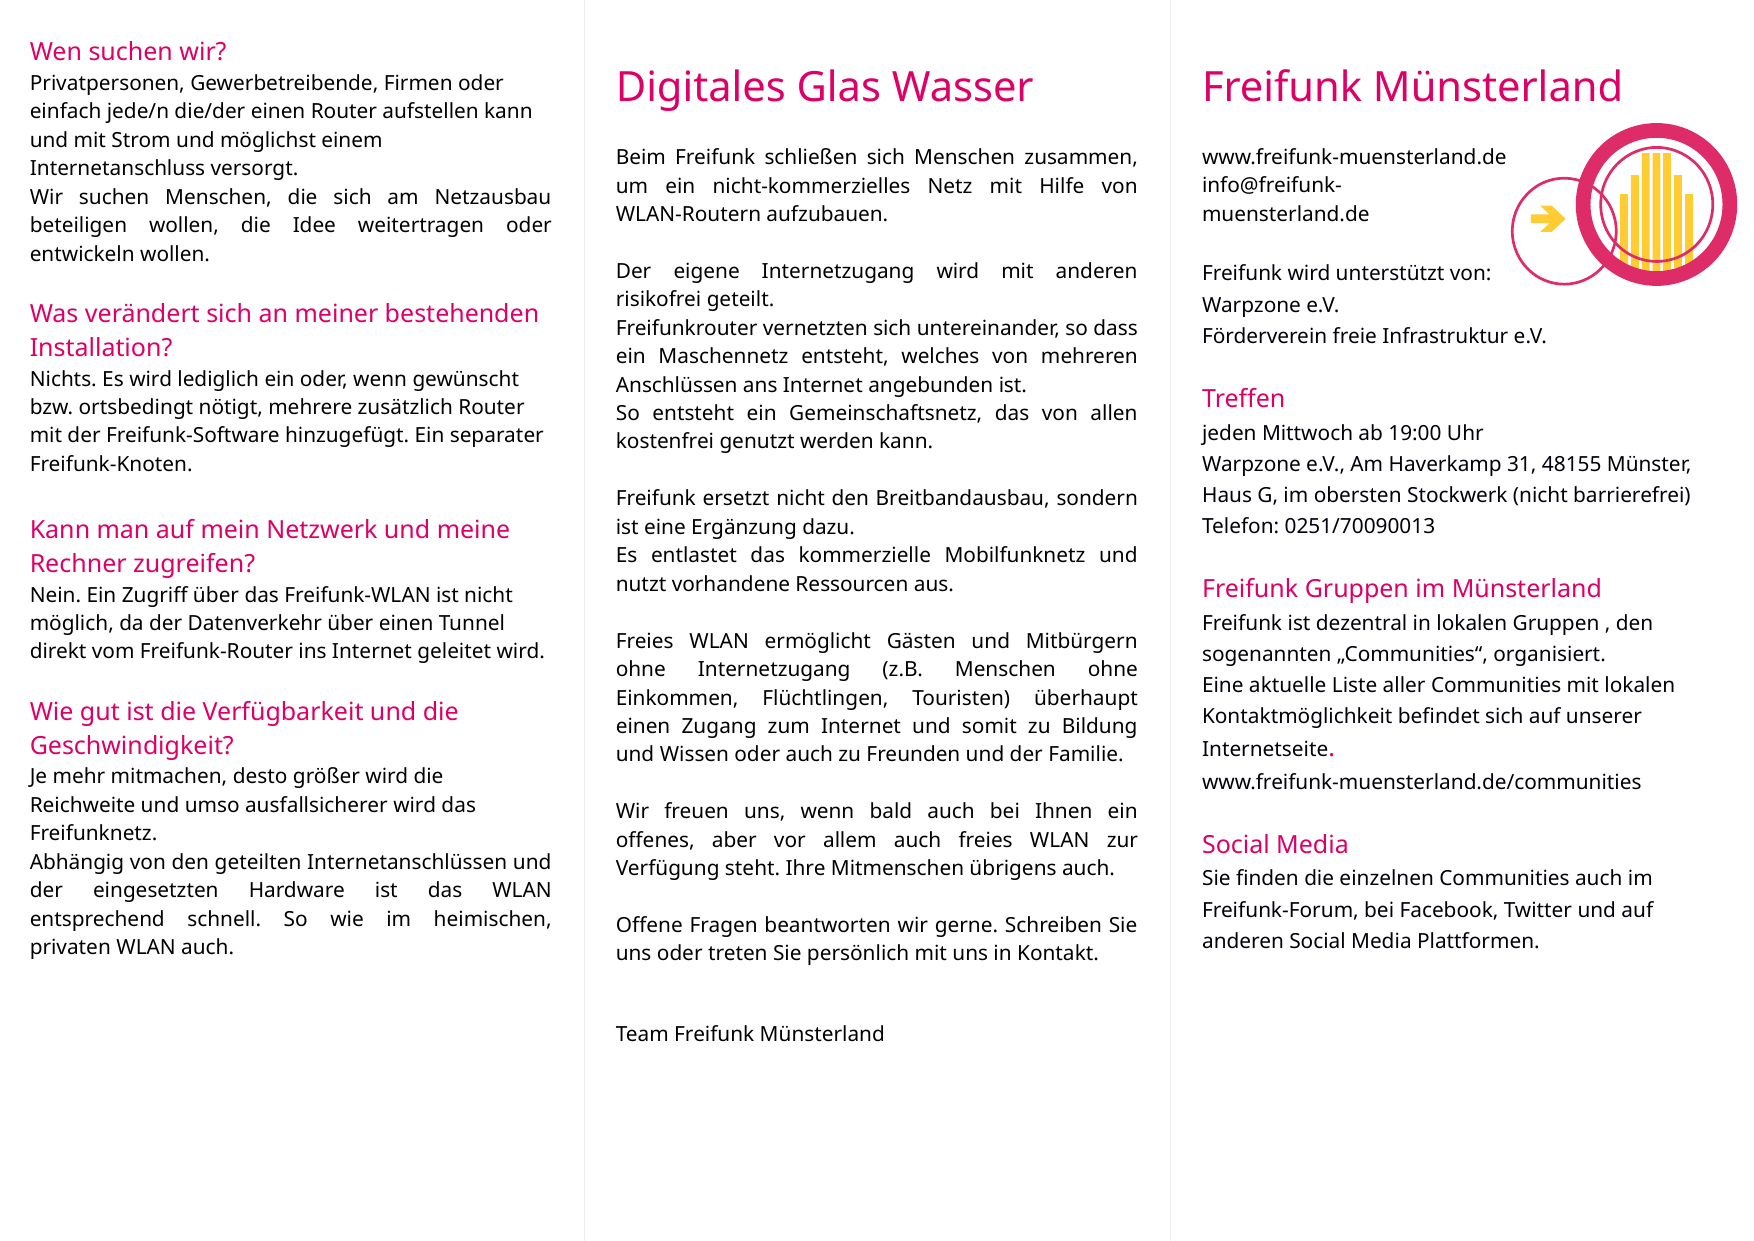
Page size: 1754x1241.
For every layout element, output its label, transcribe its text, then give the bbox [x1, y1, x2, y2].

text Nichts. Es wird lediglich ein oder, wenn gewünscht bzw. ortsbedingt nötigt, mehrere zusätzlich Router mit der Freifunk-Software hinzugefügt. Ein separater Freifunk-Knoten. [29, 364, 552, 477]
text Offene Fragen beantworten wir gerne. Schreiben Sie uns oder treten Sie persönlich mit uns in Kontakt. [616, 910, 1138, 967]
text Was verändert sich an meiner bestehenden Installation? [29, 296, 552, 364]
text Treffen jeden Mittwoch ab 19:00 Uhr [1202, 381, 1724, 446]
text Freifunk ersetzt nicht den Breitbandausbau, sondern ist eine Ergänzung dazu. [616, 483, 1138, 540]
text Förderverein freie Infrastruktur e.V. [1202, 318, 1724, 381]
text Kann man auf mein Netzwerk und meine Rechner zugreifen? [29, 512, 552, 580]
text info@freifunk-muensterland.de [1202, 170, 1582, 227]
text Abhängig von den geteilten Internetanschlüssen und der eingesetzten Hardware ist das WLAN entsprechend schnell. So wie im heimischen, privaten WLAN auch. [29, 847, 552, 961]
text Nein. Ein Zugriff über das Freifunk-WLAN ist nicht möglich, da der Datenverkehr über einen Tunnel direkt vom Freifunk-Router ins Internet geleitet wird. [29, 580, 552, 665]
text Es entlastet das kommerzielle Mobilfunknetz und nutzt vorhandene Ressourcen aus. [616, 540, 1138, 597]
text Team Freifunk Münsterland [616, 1019, 1138, 1048]
text Freifunk Gruppen im Münsterland [1202, 571, 1724, 605]
text Freies WLAN ermöglicht Gästen und Mitbürgern ohne Internetzugang (z.B. Menschen ohne Einkommen, Flüchtlingen, Touristen) überhaupt einen Zugang zum Internet und somit zu Bildung und Wissen oder auch zu Freunden und der Familie. [616, 626, 1138, 768]
text Freifunk wird unterstützt von: [1202, 256, 1724, 287]
text Digitales Glas Wasser [616, 57, 1138, 113]
text Wir suchen Menschen, die sich am Netzausbau beteiligen wollen, die Idee weitertragen oder entwickeln wollen. [29, 182, 552, 267]
text [1671, 170, 1711, 227]
text www.freifunk-muensterland.de [1202, 142, 1603, 170]
text Warpzone e.V., Am Haverkamp 31, 48155 Münster, Haus G, im obersten Stockwerk (nicht barrierefrei) [1202, 446, 1724, 508]
text Social Media Sie finden die einzelnen Communities auch im Freifunk-Forum, bei Facebook, Twitter und auf anderen Social Media Plattformen. [1202, 827, 1724, 954]
text [1704, 170, 1722, 227]
text Der eigene Internetzugang wird mit anderen risikofrei geteilt. [616, 256, 1138, 313]
text Wie gut ist die Verfügbarkeit und die Geschwindigkeit? [29, 693, 552, 762]
text [1601, 142, 1712, 170]
text Wir freuen uns, wenn bald auch bei Ihnen ein offenes, aber vor allem auch freies WLAN zur Verfügung steht. Ihre Mitmenschen übrigens auch. [616, 796, 1138, 882]
text Warpzone e.V. [1202, 287, 1724, 318]
text Je mehr mitmachen, desto größer wird die Reichweite und umso ausfallsicherer wird das Freifunknetz. [29, 762, 552, 847]
text Freifunkrouter vernetzten sich untereinander, so dass ein Maschennetz entsteht, welches von mehreren Anschlüssen ans Internet angebunden ist. [616, 313, 1138, 398]
text [1604, 170, 1641, 227]
text Telefon: 0251/70090013 [1202, 508, 1724, 540]
text Wen suchen wir? [29, 34, 552, 68]
text So entsteht ein Gemeinschaftsnetz, das von allen kostenfrei genutzt werden kann. [616, 398, 1138, 455]
text www.freifunk-muensterland.de/communities [1202, 764, 1724, 795]
text Beim Freifunk schließen sich Menschen zusammen, um ein nicht-kommerzielles Netz mit Hilfe von WLAN-Routern aufzubauen. [616, 142, 1138, 228]
text Privatpersonen, Gewerbetreibende, Firmen oder einfach jede/n die/der einen Router aufstellen kann und mit Strom und möglichst einem Internetanschluss versorgt. [29, 68, 552, 182]
text Freifunk ist dezentral in lokalen Gruppen , den sogenannten „Communities“, organisiert. Eine aktuelle Liste aller Communities mit lokalen Kontaktmöglichkeit befindet sich auf unserer Internetseite. [1202, 605, 1724, 764]
text Freifunk Münsterland [1202, 57, 1724, 113]
